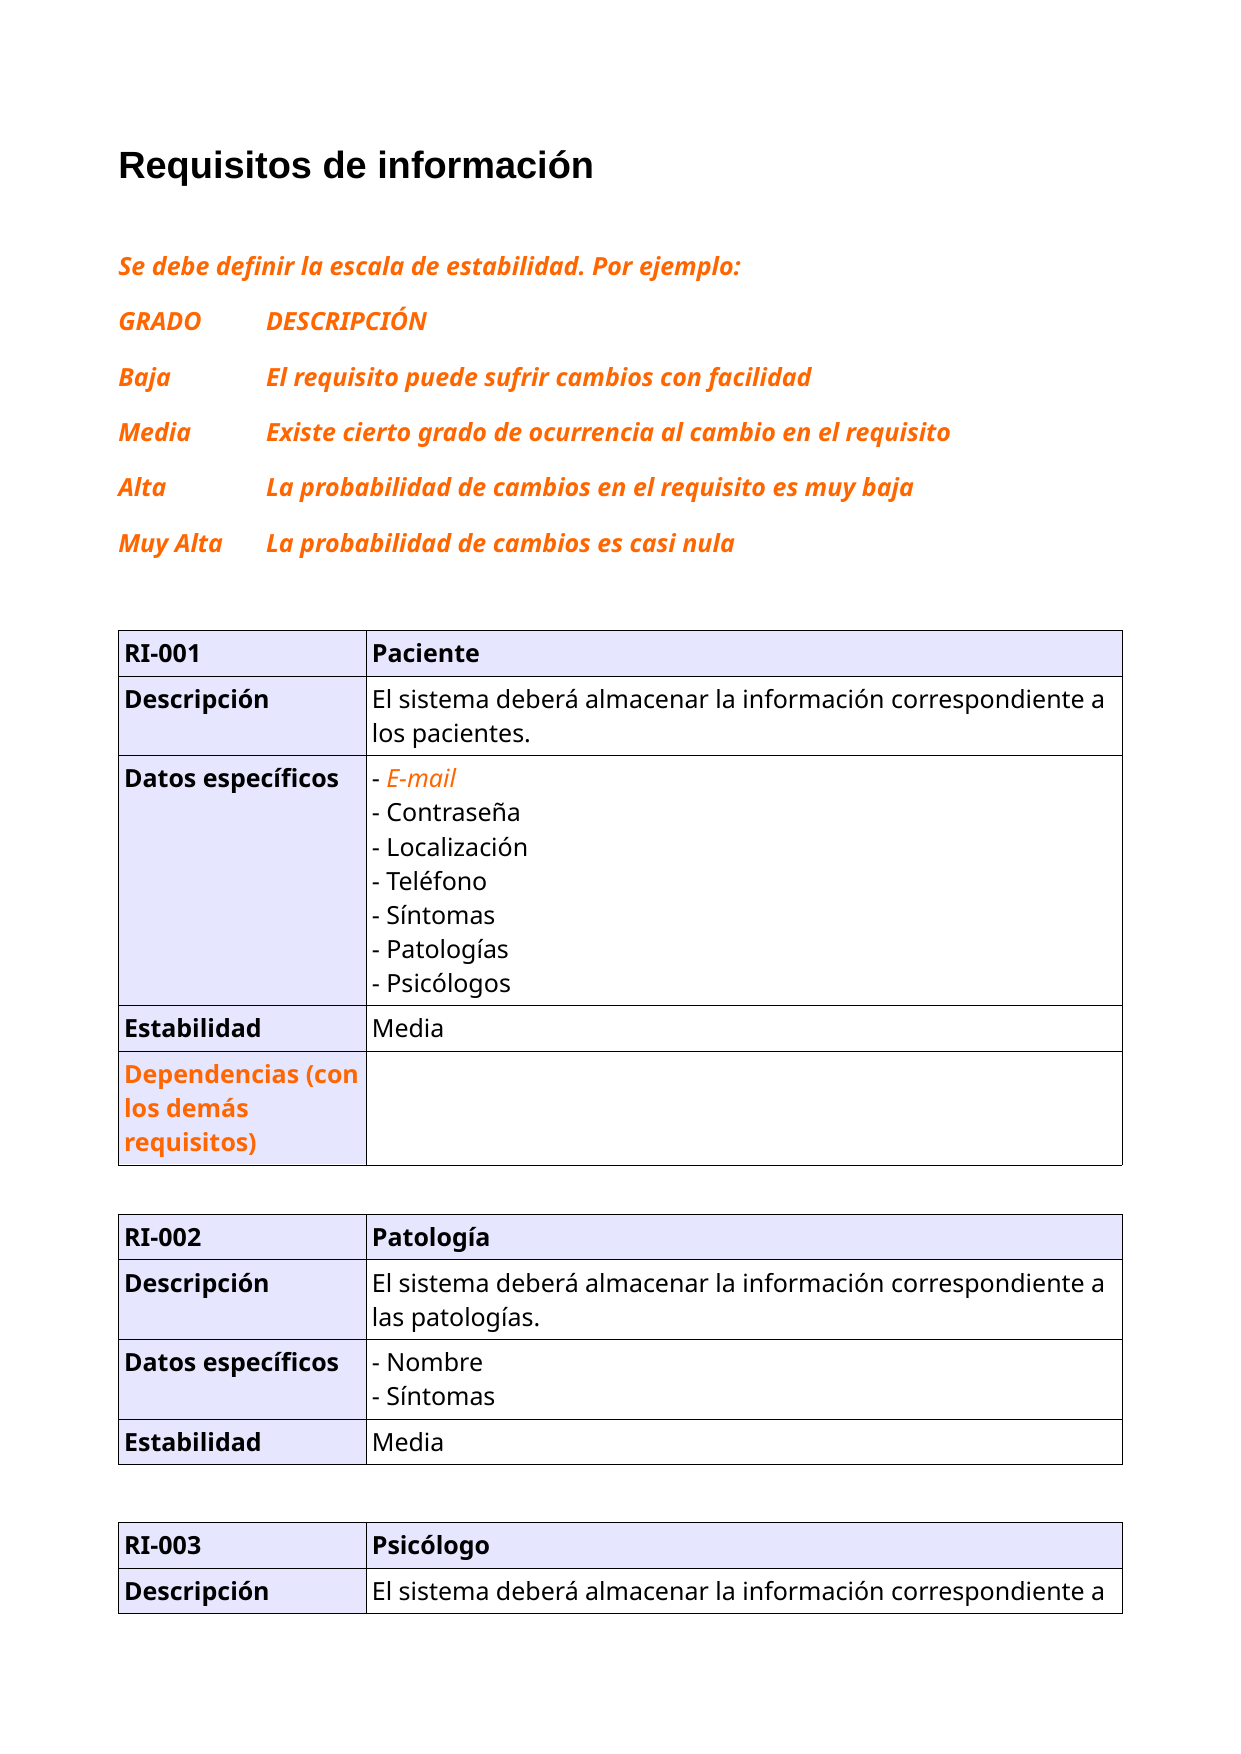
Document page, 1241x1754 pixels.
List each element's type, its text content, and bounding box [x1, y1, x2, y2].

table_cell Media [367, 1006, 1122, 1051]
text Media Existe cierto grado de ocurrencia al cambio en el requisito [118, 414, 1122, 449]
table_cell Datos específicos [119, 756, 366, 1005]
table_cell Descripción [119, 1569, 366, 1613]
table_cell - Nombre - Síntomas [367, 1340, 1122, 1419]
text Se debe definir la escala de estabilidad. Por ejemplo: [118, 248, 1122, 282]
table_header Paciente [367, 631, 1122, 676]
text Alta La probabilidad de cambios en el requisito es muy baja [118, 470, 1122, 504]
table_cell El sistema deberá almacenar la información correspondiente a los pacientes. [367, 677, 1122, 755]
table_cell Media [367, 1420, 1122, 1464]
table_cell Descripción [119, 1260, 366, 1339]
table_cell El sistema deberá almacenar la información correspondiente a [367, 1569, 1122, 1613]
table_cell Estabilidad [119, 1006, 366, 1051]
text Baja El requisito puede sufrir cambios con facilidad [118, 359, 1122, 393]
table_cell Descripción [119, 677, 366, 755]
table_header RI-001 [119, 631, 366, 676]
table_cell Estabilidad [119, 1420, 366, 1464]
table_header RI-003 [119, 1523, 366, 1568]
table_header Patología [367, 1215, 1122, 1259]
table_cell El sistema deberá almacenar la información correspondiente a las patologías. [367, 1260, 1122, 1339]
text Muy Alta La probabilidad de cambios es casi nula [118, 525, 1122, 559]
table_cell Datos específicos [119, 1340, 366, 1419]
table_cell - E-mail - Contraseña - Localización - Teléfono - Síntomas - Patologías - Psicólogos [367, 756, 1122, 1005]
table_cell [367, 1052, 1122, 1164]
table_header RI-002 [119, 1215, 366, 1259]
table_header Psicólogo [367, 1523, 1122, 1568]
table_cell Dependencias (con los demás requisitos) [119, 1052, 366, 1164]
subtitle Requisitos de información [118, 143, 1122, 187]
text GRADO DESCRIPCIÓN [118, 304, 1122, 338]
